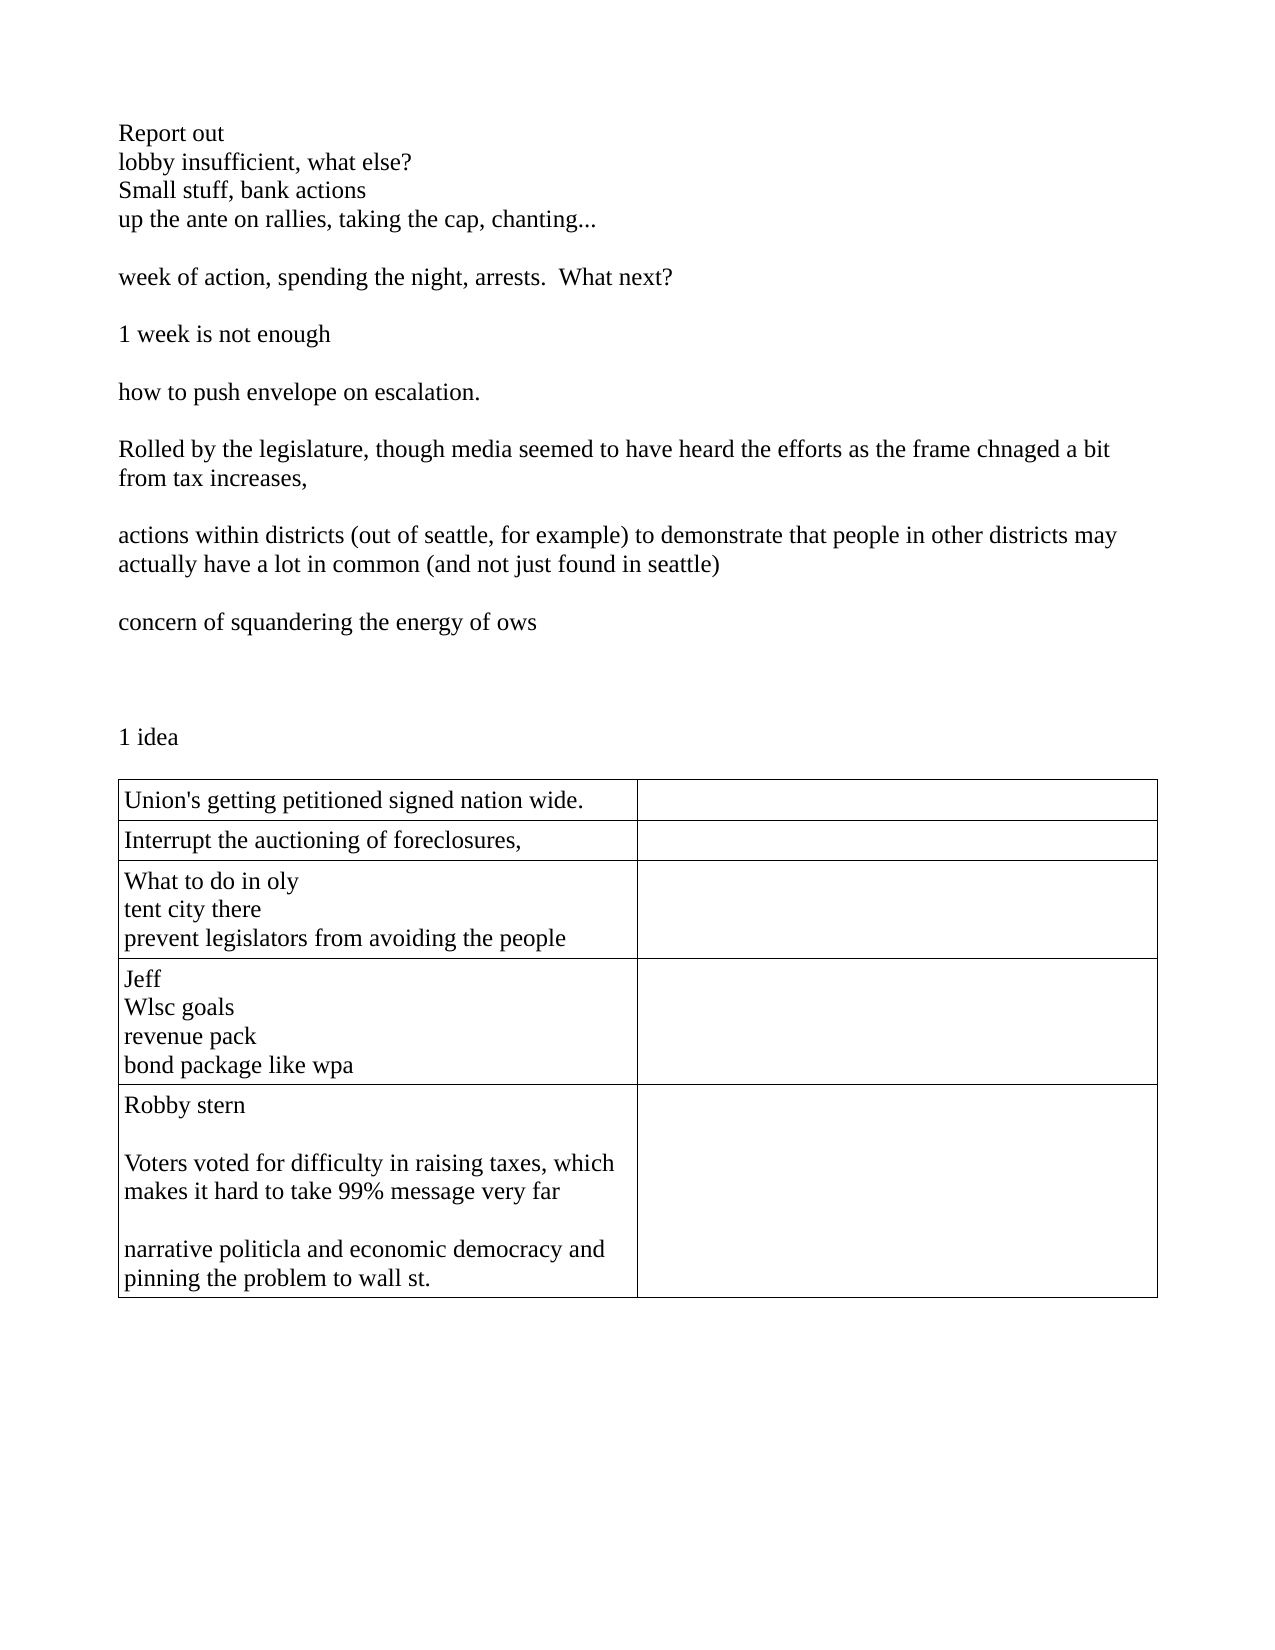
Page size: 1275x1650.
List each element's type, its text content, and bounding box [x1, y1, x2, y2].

table_cell Interrupt the auctioning of foreclosures, [119, 821, 637, 860]
text how to push envelope on escalation. [118, 377, 1157, 406]
table_cell [638, 1085, 1157, 1297]
text week of action, spending the night, arrests. What next? [118, 262, 1157, 291]
table_cell [638, 861, 1157, 958]
table_cell What to do in oly tent city there prevent legislators from avoiding the people [119, 861, 637, 958]
table_header [638, 780, 1157, 820]
text actions within districts (out of seattle, for example) to demonstrate that people in other districts may actually have a lot in common (and not just found in seattle) [118, 521, 1157, 578]
table_cell [638, 959, 1157, 1084]
text 1 week is not enough [118, 319, 1157, 348]
table_cell Jeff Wlsc goals revenue pack bond package like wpa [119, 959, 637, 1084]
text 1 idea [118, 722, 1157, 751]
text Small stuff, bank actions [118, 176, 1157, 204]
text concern of squandering the energy of ows [118, 607, 1157, 636]
table_cell Robby stern Voters voted for difficulty in raising taxes, which makes it hard to take 99% message very far narrative politicla and economic democracy and pinning the problem to wall st. [119, 1085, 637, 1297]
text Rolled by the legislature, though media seemed to have heard the efforts as the frame chnaged a bit from tax increases, [118, 434, 1157, 492]
table_header Union's getting petitioned signed nation wide. [119, 780, 637, 820]
table_cell [638, 821, 1157, 860]
text up the ante on rallies, taking the cap, chanting... [118, 204, 1157, 233]
text Report out lobby insufficient, what else? [118, 118, 1157, 176]
